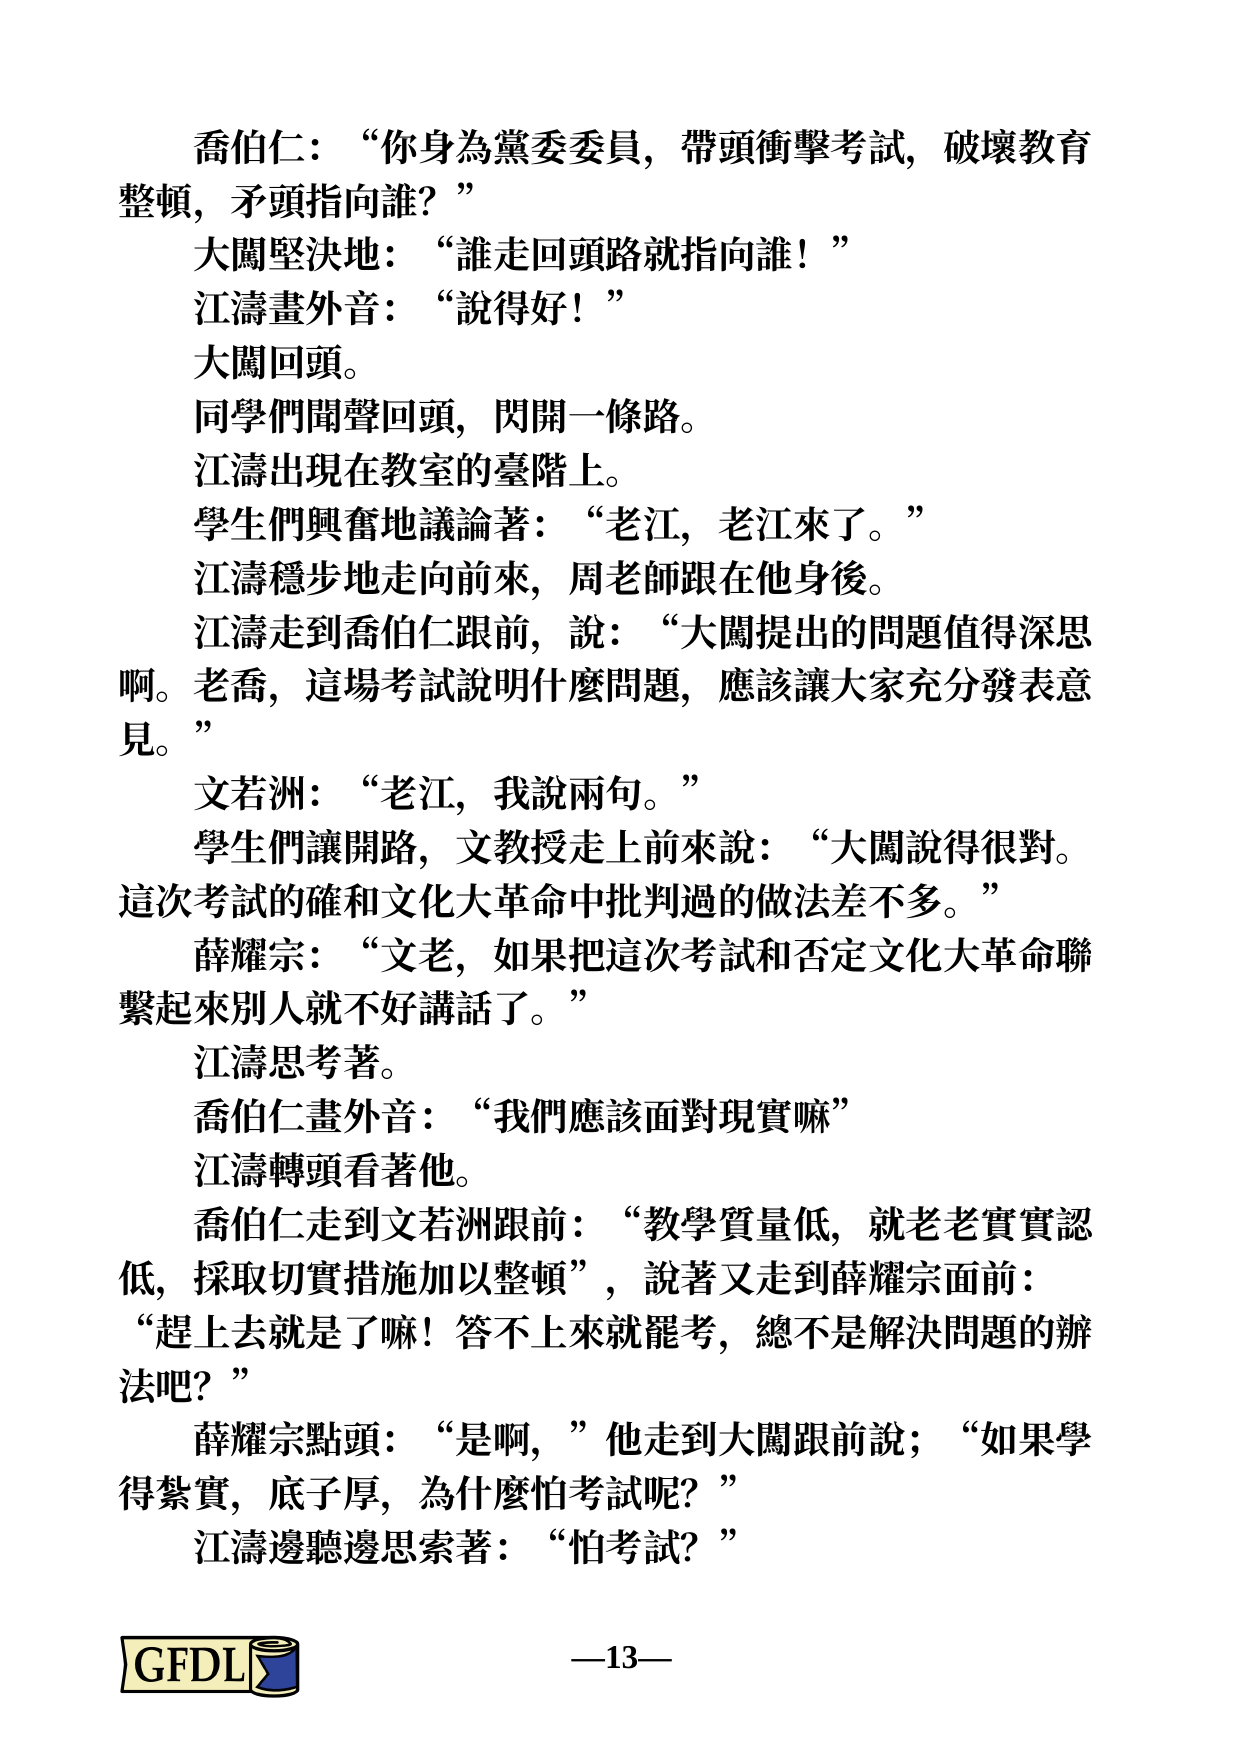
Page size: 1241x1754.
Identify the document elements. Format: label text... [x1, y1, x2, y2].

text 喬伯仁畫外音：“我們應該面對現實嘛” [118, 1087, 1122, 1141]
text 大闖回頭。 [118, 333, 1122, 387]
text 江濤出現在教室的臺階上。 [118, 441, 1122, 495]
text 薛耀宗點頭：“是啊，”他走到大闖跟前說；“如果學得紮實，底子厚，為什麼怕考試呢？” [118, 1411, 1122, 1518]
text 喬伯仁走到文若洲跟前：“教學質量低，就老老實實認低，採取切實措施加以整頓”，說著又走到薛耀宗面前：“趕上去就是了嘛！答不上來就罷考，總不是解決問題的辦法吧？” [118, 1195, 1122, 1411]
text 薛耀宗：“文老，如果把這次考試和否定文化大革命聯繫起來別人就不好講話了。” [118, 926, 1122, 1034]
text 大闖堅決地：“誰走回頭路就指向誰！” [118, 226, 1122, 280]
text 江濤畫外音：“說得好！” [118, 280, 1122, 333]
picture [119, 1635, 300, 1698]
text 江濤邊聽邊思索著：“怕考試？” [118, 1518, 1122, 1572]
text 文若洲：“老江，我說兩句。” [118, 764, 1122, 818]
text 學生們讓開路，文教授走上前來說：“大闖說得很對。這次考試的確和文化大革命中批判過的做法差不多。” [118, 818, 1122, 926]
text 江濤轉頭看著他。 [118, 1141, 1122, 1195]
text 學生們興奮地議論著：“老江，老江來了。” [118, 495, 1122, 549]
text 喬伯仁：“你身為黨委委員，帶頭衝擊考試，破壞教育整頓，矛頭指向誰？” [118, 118, 1122, 226]
text 江濤走到喬伯仁跟前，說：“大闖提出的問題值得深思啊。老喬，這場考試說明什麼問題，應該讓大家充分發表意見。” [118, 603, 1122, 764]
text 江濤思考著。 [118, 1034, 1122, 1087]
text 江濤穩步地走向前來，周老師跟在他身後。 [118, 549, 1122, 603]
text 同學們聞聲回頭，閃開一條路。 [118, 387, 1122, 441]
